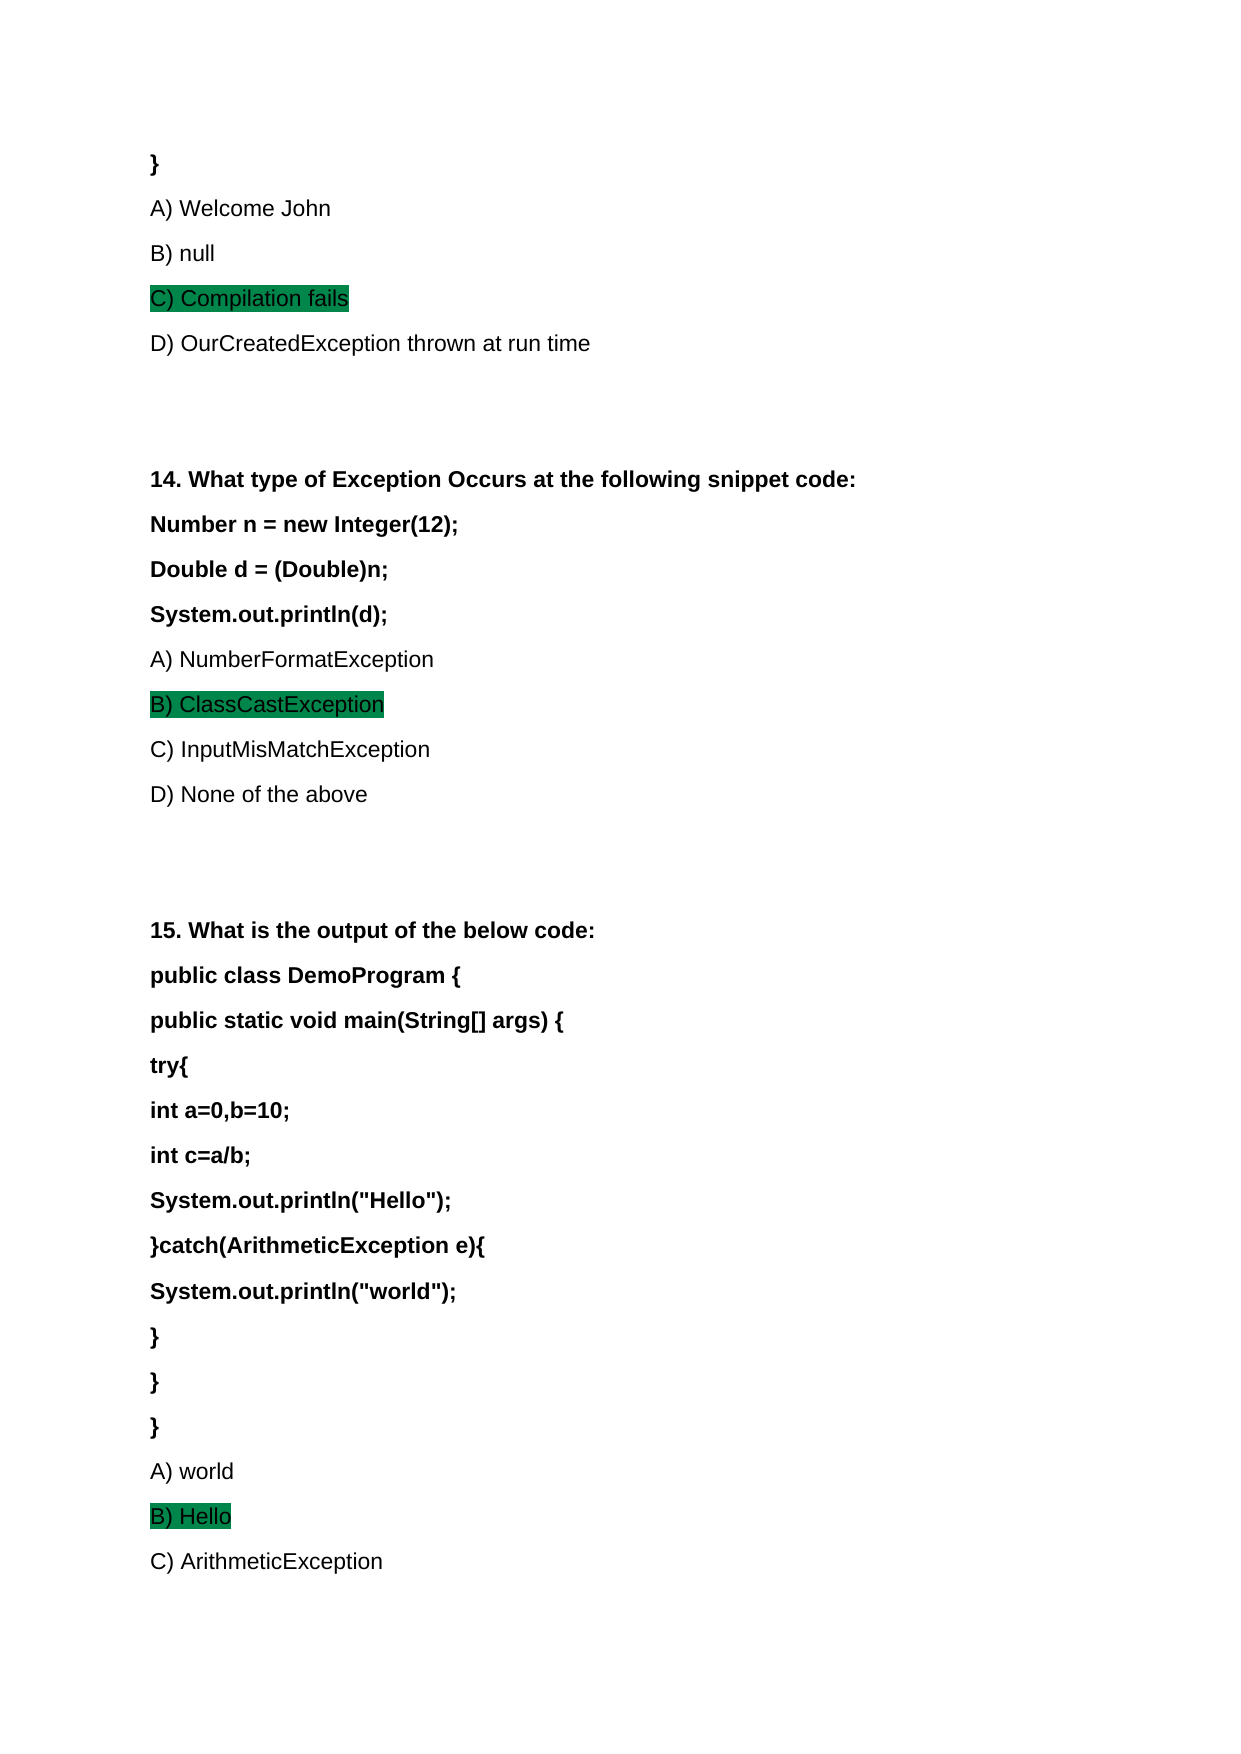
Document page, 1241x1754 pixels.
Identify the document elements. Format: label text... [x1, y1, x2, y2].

text D) OurCreatedException thrown at run time [150, 330, 1090, 357]
text C) Compilation fails [150, 285, 1090, 312]
text System.out.println("Hello"); [150, 1187, 1090, 1214]
text A) world [150, 1458, 1090, 1484]
text B) null [150, 240, 1090, 267]
text C) InputMisMatchException [150, 736, 1090, 763]
text System.out.println(d); [150, 601, 1090, 627]
text int c=a/b; [150, 1142, 1090, 1169]
text } [150, 150, 1090, 176]
text 15. What is the output of the below code: [150, 917, 1090, 943]
text Number n = new Integer(12); [150, 511, 1090, 537]
text B) Hello [150, 1503, 1090, 1529]
text } [150, 1368, 1090, 1394]
text }catch(ArithmeticException e){ [150, 1232, 1090, 1259]
text A) Welcome John [150, 195, 1090, 221]
text B) ClassCastException [150, 691, 1090, 718]
text 14. What type of Exception Occurs at the following snippet code: [150, 466, 1090, 492]
text int a=0,b=10; [150, 1097, 1090, 1123]
text A) NumberFormatException [150, 646, 1090, 672]
text public static void main(String[] args) { [150, 1007, 1090, 1033]
text try{ [150, 1052, 1090, 1078]
text C) ArithmeticException [150, 1548, 1090, 1574]
text System.out.println("world"); [150, 1278, 1090, 1304]
text } [150, 1413, 1090, 1439]
text public class DemoProgram { [150, 962, 1090, 988]
text Double d = (Double)n; [150, 556, 1090, 582]
text } [150, 1323, 1090, 1349]
text D) None of the above [150, 781, 1090, 808]
